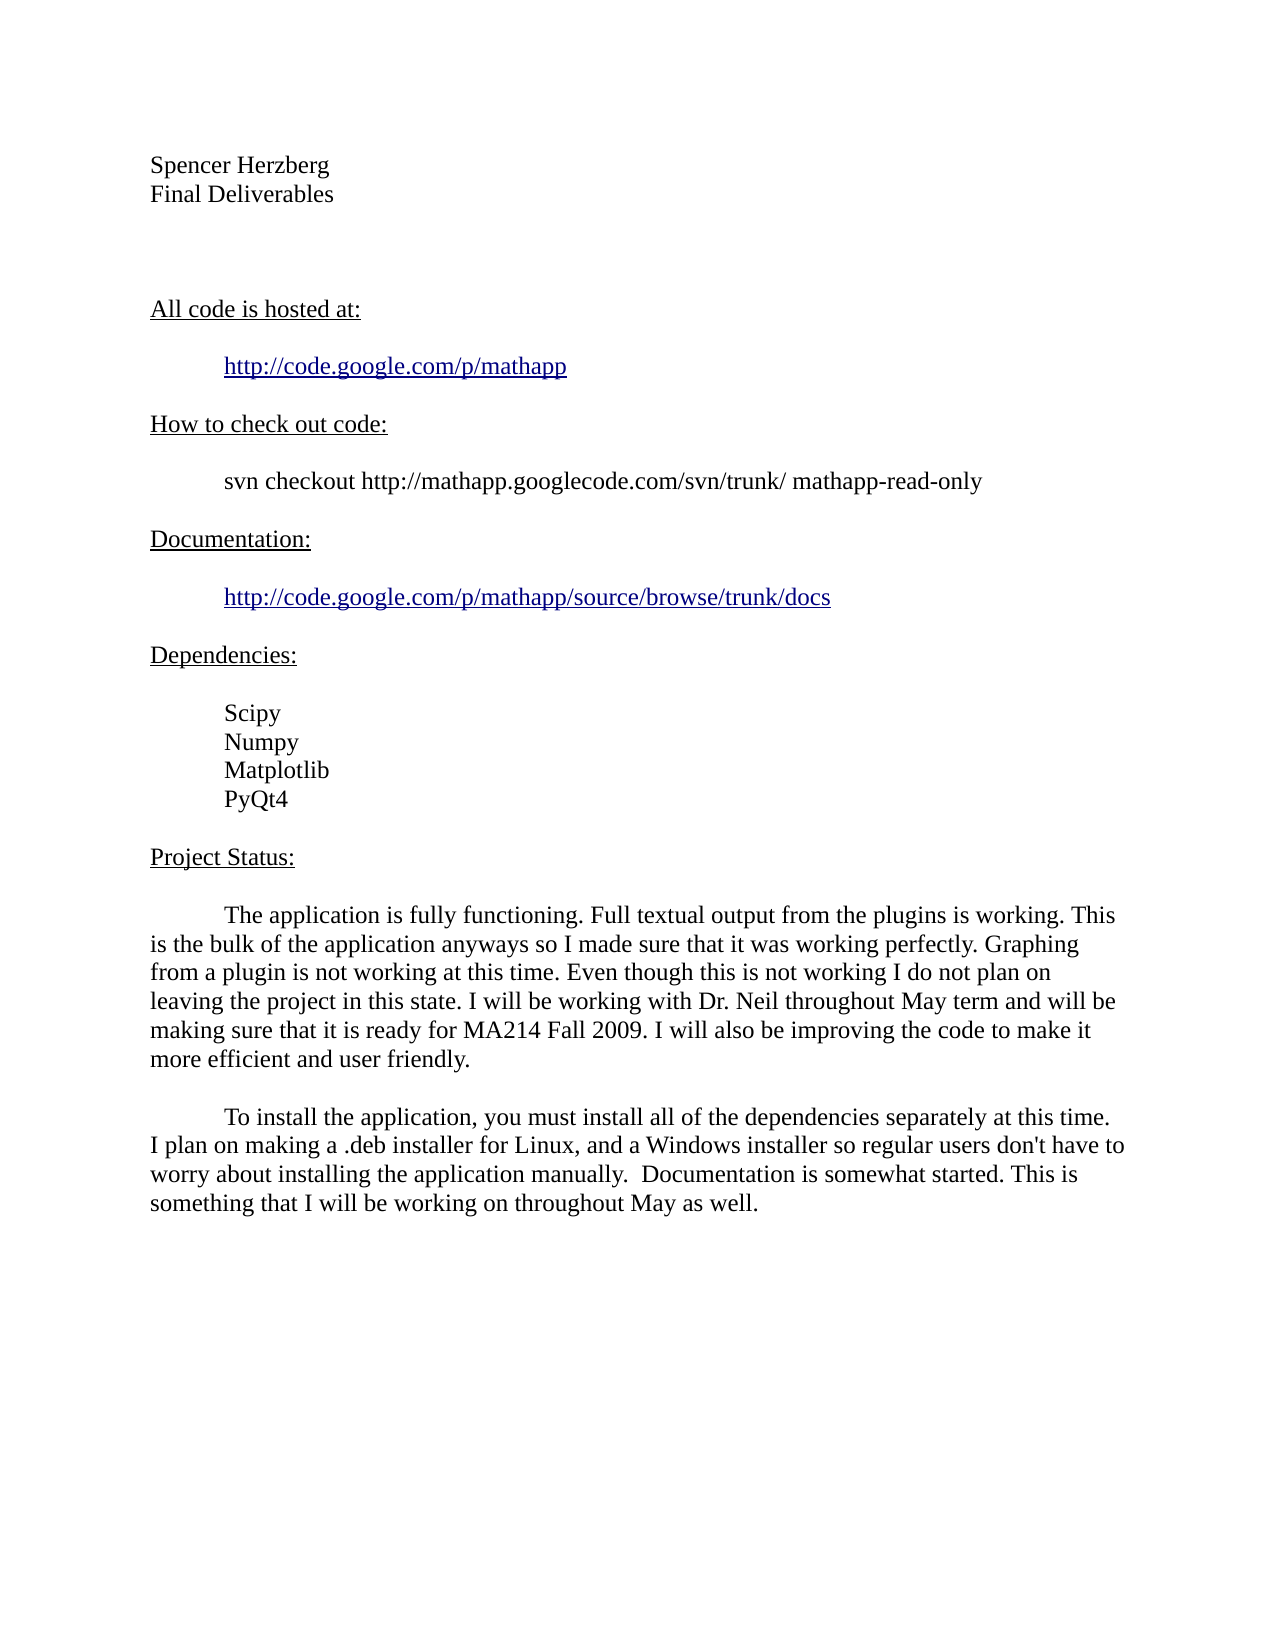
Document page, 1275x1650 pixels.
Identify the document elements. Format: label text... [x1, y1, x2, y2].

text Numpy [150, 727, 1125, 755]
text How to check out code: [150, 409, 1125, 437]
text Scipy [150, 698, 1125, 727]
text http://code.google.com/p/mathapp/source/browse/trunk/docs [150, 582, 1125, 611]
text The application is fully functioning. Full textual output from the plugins is working. This is the bulk of the application anyways so I made sure that it was working perfectly. Graphing from a plugin is not working at this time. Even though this is not working I do not plan on leaving the project in this state. I will be working with Dr. Neil throughout May term and will be making sure that it is ready for MA214 Fall 2009. I will also be improving the code to make it more efficient and user friendly. [150, 900, 1125, 1072]
text svn checkout http://mathapp.googlecode.com/svn/trunk/ mathapp-read-only [150, 466, 1125, 495]
text Matplotlib [150, 755, 1125, 784]
text Project Status: [150, 842, 1125, 871]
text Spencer Herzberg [150, 150, 1125, 179]
text Final Deliverables [150, 179, 1125, 207]
text PyQt4 [150, 784, 1125, 813]
text To install the application, you must install all of the dependencies separately at this time. I plan on making a .deb installer for Linux, and a Windows installer so regular users don't have to worry about installing the application manually. Documentation is somewhat started. This is something that I will be working on throughout May as well. [150, 1102, 1125, 1217]
text Documentation: [150, 524, 1125, 553]
text Dependencies: [150, 640, 1125, 669]
text http://code.google.com/p/mathapp [150, 351, 1125, 380]
text All code is hosted at: [150, 294, 1125, 322]
